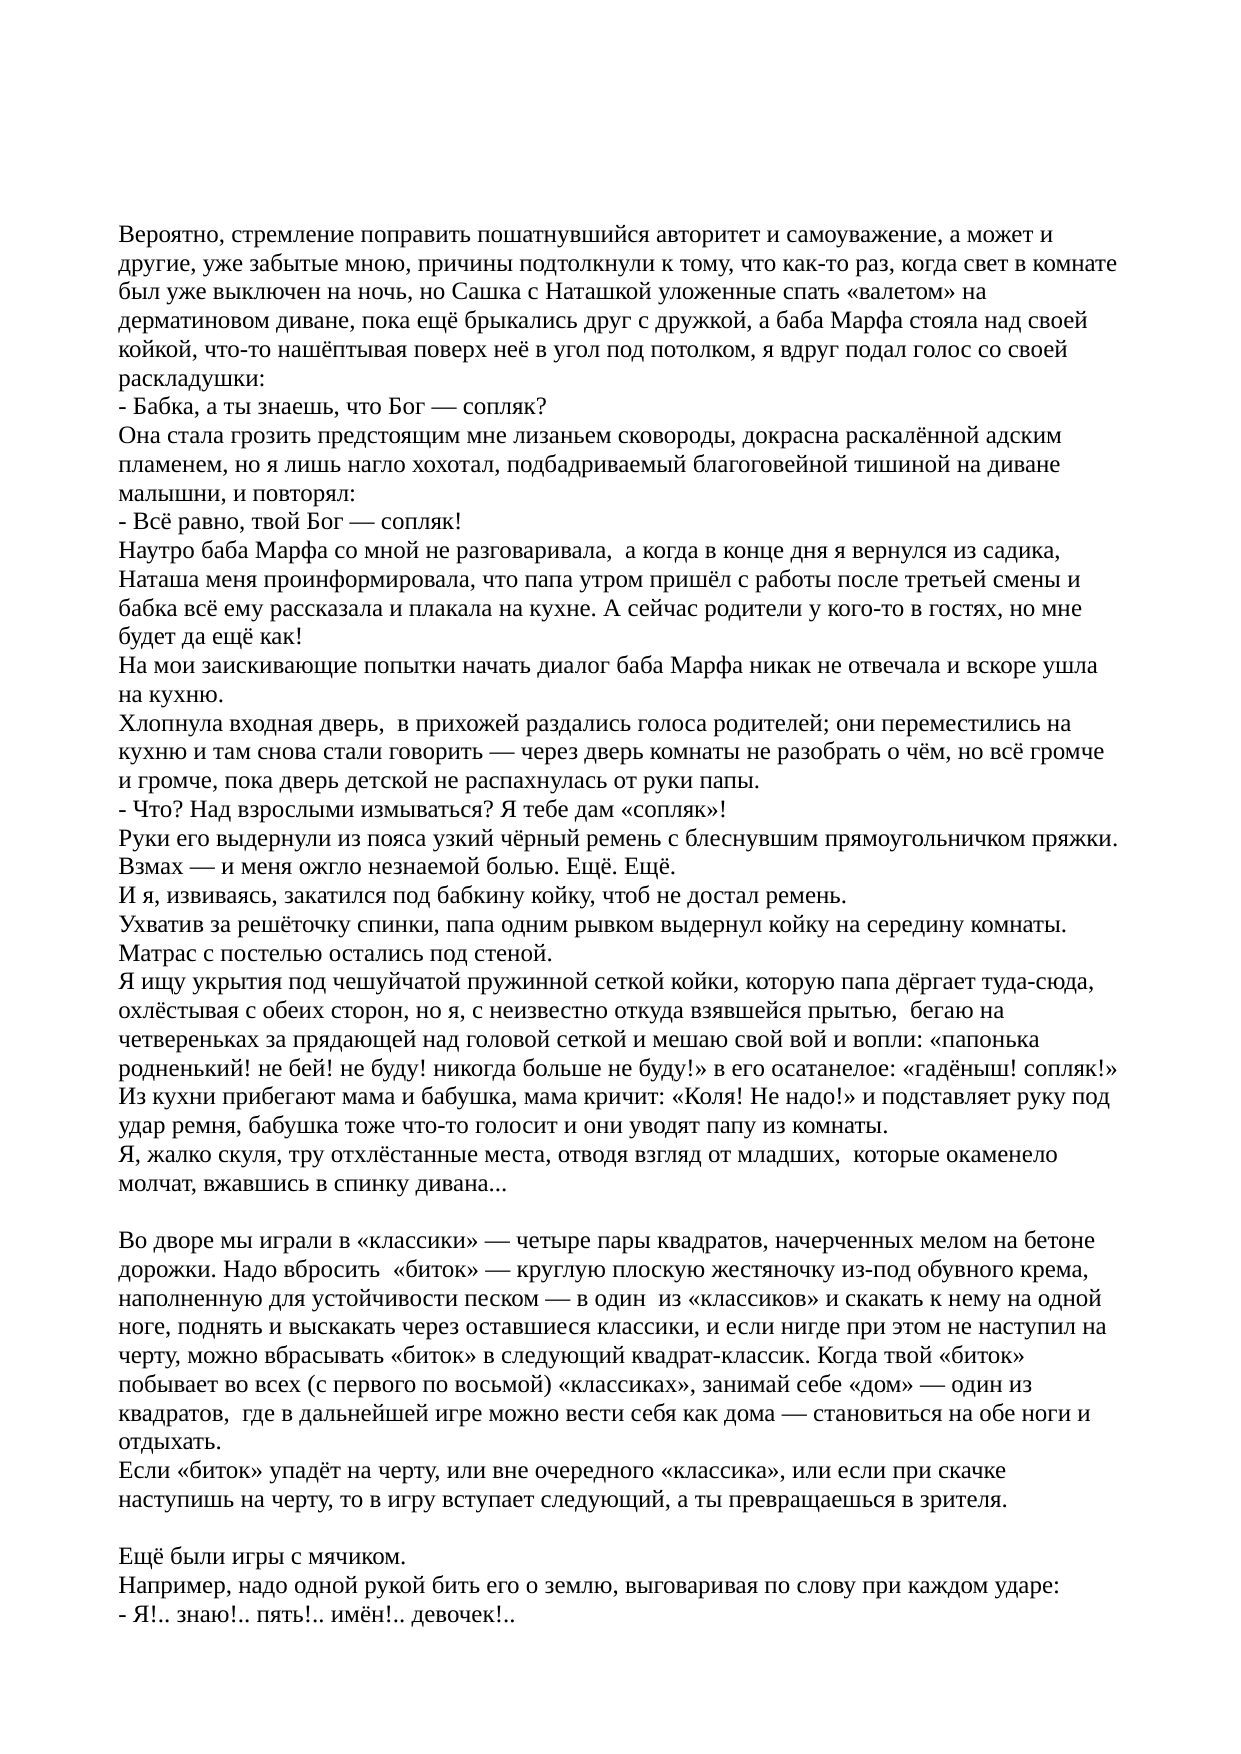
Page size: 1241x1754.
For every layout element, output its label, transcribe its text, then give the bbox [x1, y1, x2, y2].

text Если «биток» упадёт на черту, или вне очередного «классика», или если при скачке наступишь на черту, то в игру вступает следующий, а ты превращаешься в зрителя. [118, 1455, 1122, 1513]
text Я ищу укрытия под чешуйчатой пружинной сеткой койки, которую папа дёргает туда-сюда, охлёстывая с обеих сторон, но я, с неизвестно откуда взявшейся прытью, бегаю на четвереньках за прядающей над головой сеткой и мешаю свой вой и вопли: «папонька родненький! не бей! не буду! никогда больше не буду!» в его осатанелое: «гадёныш! сопляк!» [118, 966, 1122, 1081]
text - Что? Над взрослыми измываться? Я тебе дам «сопляк»! [118, 794, 1122, 823]
text И я, извиваясь, закатился под бабкину койку, чтоб не достал ремень. [118, 880, 1122, 909]
text Взмах — и меня ожгло незнаемой болью. Ещё. Ещё. [118, 851, 1122, 880]
text - Бабка, а ты знаешь, что Бог — сопляк? [118, 391, 1122, 420]
text Ещё были игры с мячиком. [118, 1541, 1122, 1570]
text Руки его выдернули из пояса узкий чёрный ремень с блеснувшим прямоугольничком пряжки. [118, 823, 1122, 851]
text Я, жалко скуля, тру отхлёстанные места, отводя взгляд от младших, которые окаменело молчат, вжавшись в спинку дивана... [118, 1139, 1122, 1196]
text Хлопнула входная дверь, в прихожей раздались голоса родителей; они переместились на кухню и там снова стали говорить — через дверь комнаты не разобрать о чём, но всё громче и громче, пока дверь детской не распахнулась от руки папы. [118, 708, 1122, 794]
text Из кухни прибегают мама и бабушка, мама кричит: «Коля! Не надо!» и подставляет руку под удар ремня, бабушка тоже что-то голосит и они уводят папу из комнаты. [118, 1081, 1122, 1139]
text На мои заискивающие попытки начать диалог баба Марфа никак не отвечала и вскоре ушла на кухню. [118, 650, 1122, 708]
text Ухватив за решёточку спинки, папа одним рывком выдернул койку на середину комнаты. [118, 909, 1122, 938]
text Матрас с постелью остались под стеной. [118, 938, 1122, 966]
text Во дворе мы играли в «классики» — четыре пары квадратов, начерченных мелом на бетоне дорожки. Надо вбросить «биток» — круглую плоскую жестяночку из-под обувного крема, наполненную для устойчивости песком — в один из «классиков» и скакать к нему на одной ноге, поднять и выскакать через оставшиеся классики, и если нигде при этом не наступил на черту, можно вбрасывать «биток» в следующий квадрат-классик. Когда твой «биток» побывает во всех (с первого по восьмой) «классиках», занимай себе «дом» — один из квадратов, где в дальнейшей игре можно вести себя как дома — становиться на обе ноги и отдыхать. [118, 1225, 1122, 1455]
text Наутро баба Марфа со мной не разговаривала, а когда в конце дня я вернулся из садика, Наташа меня проинформировала, что папа утром пришёл с работы после третьей смены и бабка всё ему рассказала и плакала на кухне. А сейчас родители у кого-то в гостях, но мне будет да ещё как! [118, 535, 1122, 650]
text Например, надо одной рукой бить его о землю, выговаривая по слову при каждом ударе: [118, 1570, 1122, 1599]
text Вероятно, стремление поправить пошатнувшийся авторитет и самоуважение, а может и другие, уже забытые мною, причины подтолкнули к тому, что как-то раз, когда свет в комнате был уже выключен на ночь, но Сашка с Наташкой уложенные спать «валетом» на дерматиновом диване, пока ещё брыкались друг с дружкой, а баба Марфа стояла над своей койкой, что-то нашёптывая поверх неё в угол под потолком, я вдруг подал голос со своей раскладушки: [118, 219, 1122, 391]
text - Всё равно, твой Бог — сопляк! [118, 506, 1122, 535]
text - Я!.. знаю!.. пять!.. имён!.. девочек!.. [118, 1599, 1122, 1628]
text Она стала грозить предстоящим мне лизаньем сковороды, докрасна раскалённой адским пламенем, но я лишь нагло хохотал, подбадриваемый благоговейной тишиной на диване малышни, и повторял: [118, 420, 1122, 506]
